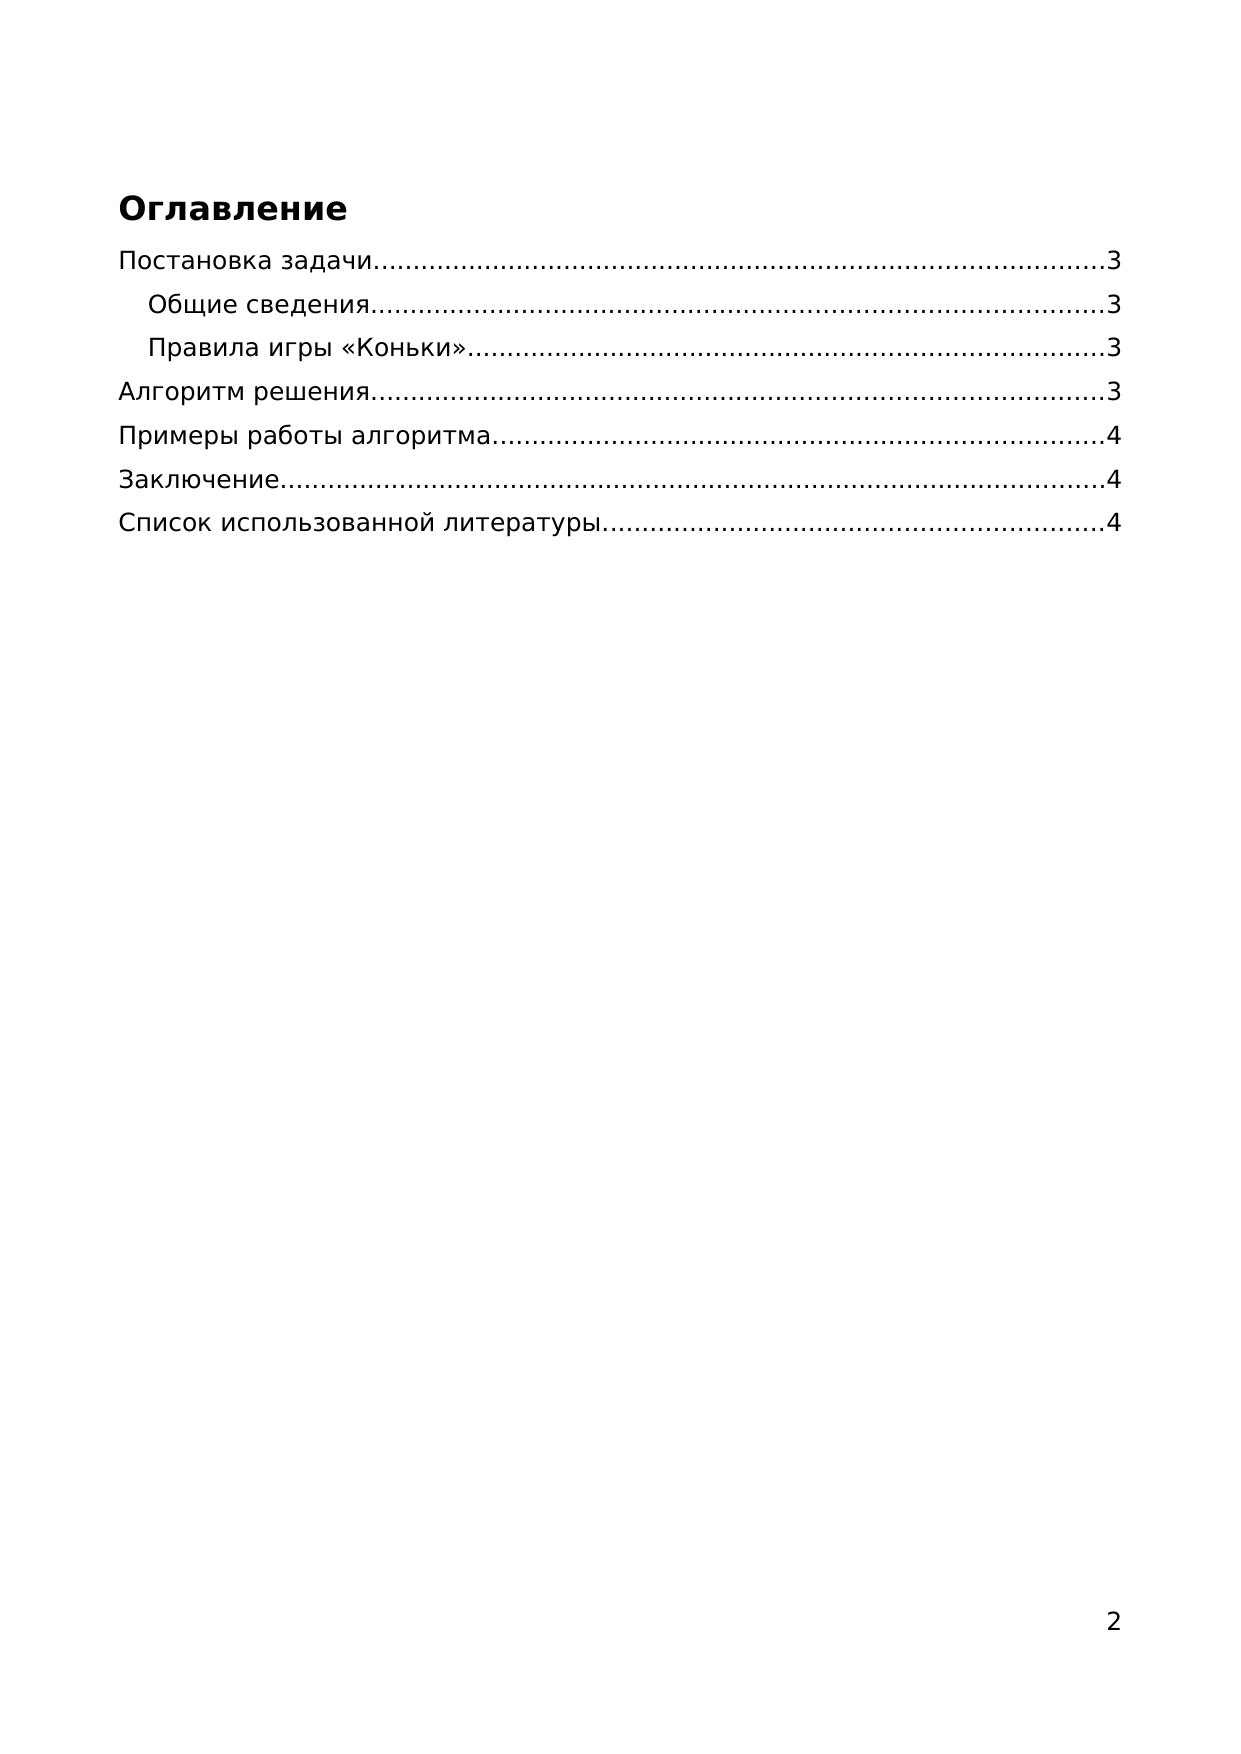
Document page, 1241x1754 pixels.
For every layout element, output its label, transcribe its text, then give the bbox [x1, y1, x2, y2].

text Общие сведения. 3 [148, 290, 1122, 319]
text Алгоритм решения. 3 [118, 377, 1122, 407]
text Список использованной литературы. 4 [118, 509, 1122, 538]
text Правила игры «Коньки». 3 [148, 334, 1122, 363]
text Заключение. 4 [118, 465, 1122, 494]
subtitle Оглавление [118, 189, 1122, 228]
text Примеры работы алгоритма. 4 [118, 421, 1122, 450]
text Постановка задачи. 3 [118, 246, 1122, 275]
